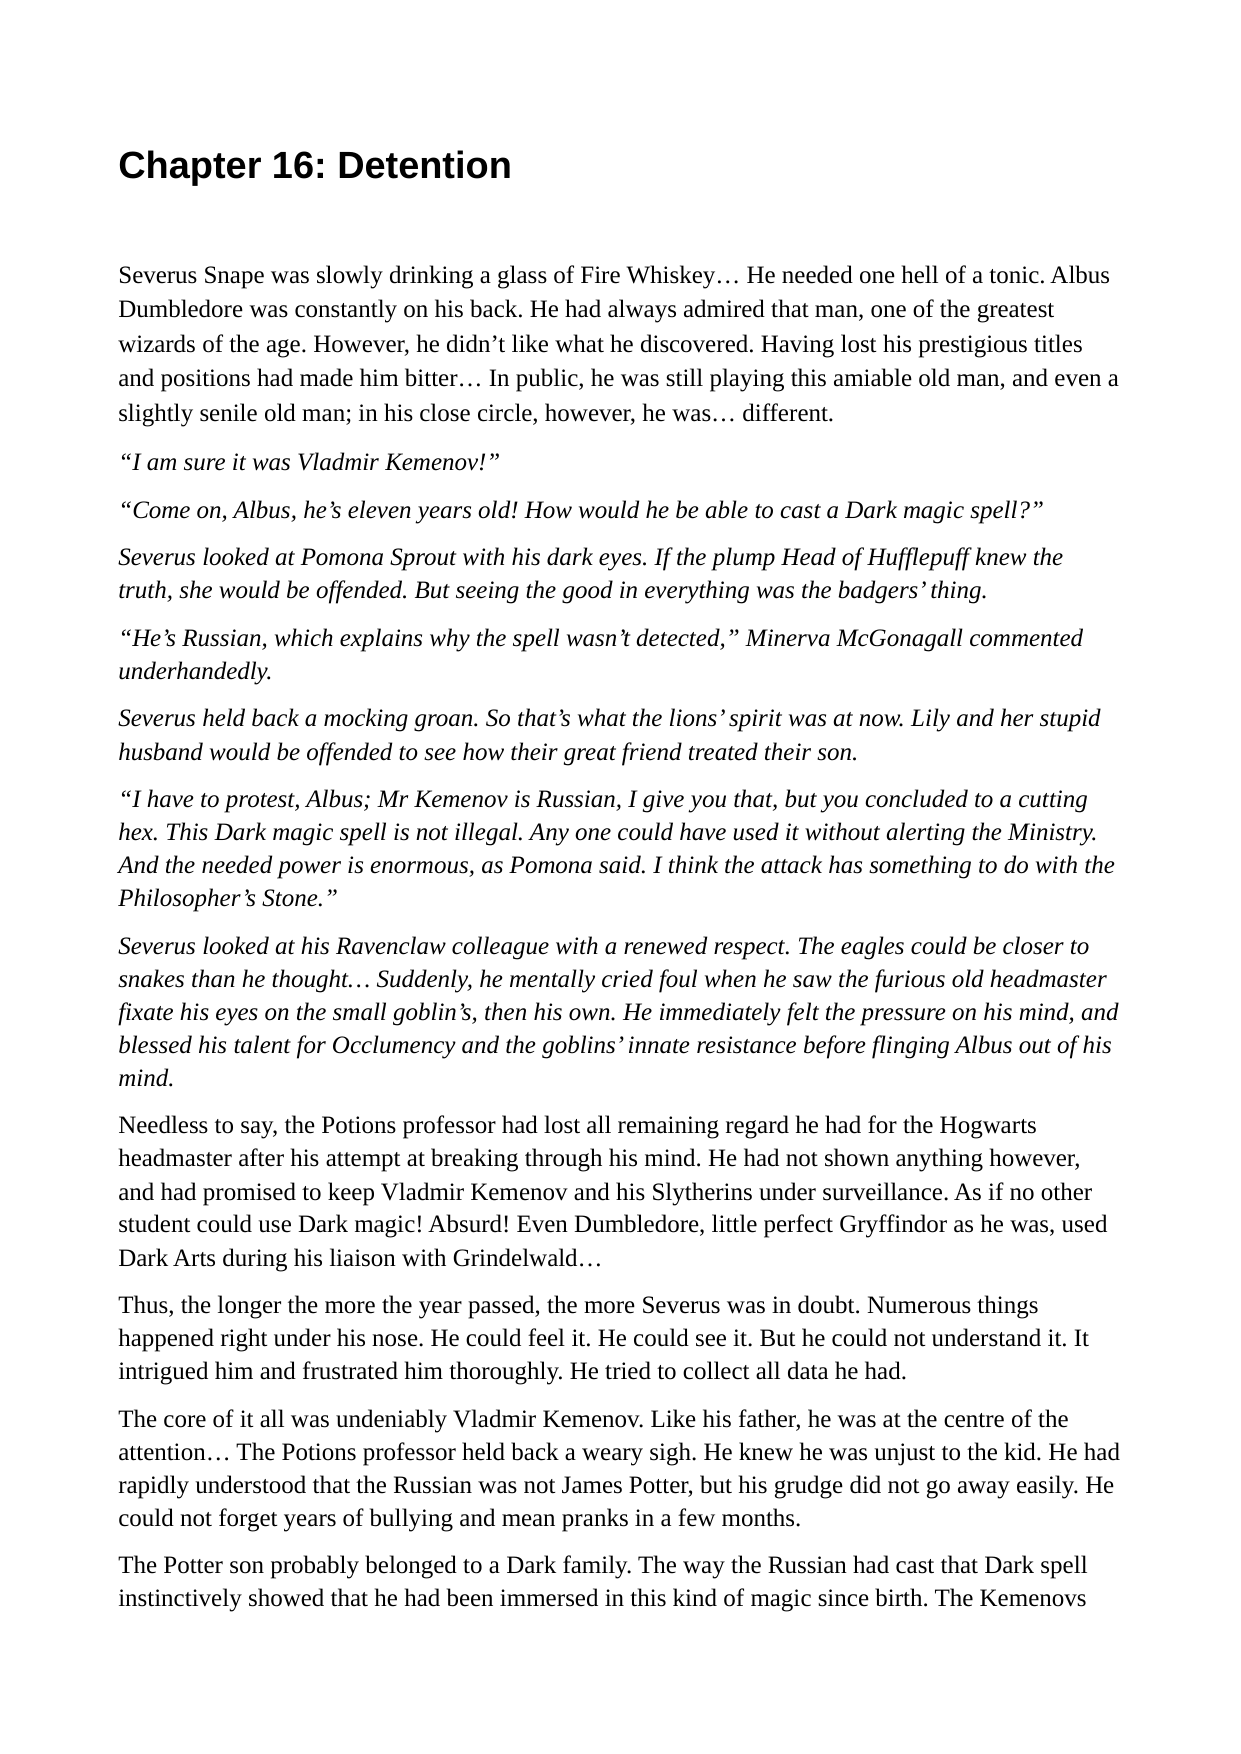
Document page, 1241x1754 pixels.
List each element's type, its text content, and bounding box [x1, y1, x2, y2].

text The Potter son probably belonged to a Dark family. The way the Russian had cast that Dark spell instinctively showed that he had been immersed in this kind of magic since birth. The Kemenovs [118, 1551, 1122, 1612]
text “I have to protest, Albus; Mr Kemenov is Russian, I give you that, but you concluded to a cutting hex. This Dark magic spell is not illegal. Any one could have used it without alerting the Ministry. And the needed power is enormous, as Pomona said. I think the attack has something to do with the Philosopher’s Stone.” [118, 784, 1122, 912]
text Needless to say, the Potions professor had lost all remaining regard he had for the Hogwarts headmaster after his attempt at breaking through his mind. He had not shown anything however, and had promised to keep Vladmir Kemenov and his Slytherins under surveillance. As if no other student could use Dark magic! Absurd! Even Dumbledore, little perfect Gryffindor as he was, used Dark Arts during his liaison with Grindelwald… [118, 1111, 1122, 1271]
text The core of it all was undeniably Vladmir Kemenov. Like his father, he was at the centre of the attention… The Potions professor held back a weary sigh. He knew he was unjust to the kid. He had rapidly understood that the Russian was not James Potter, but his grudge did not go away easily. He could not forget years of bullying and mean pranks in a few months. [118, 1404, 1122, 1532]
text “He’s Russian, which explains why the spell wasn’t detected,” Minerva McGonagall commented underhandedly. [118, 623, 1122, 685]
text “Come on, Albus, he’s eleven years old! How would he be able to cast a Dark magic spell?” [118, 495, 1122, 523]
text Severus held back a mocking groan. So that’s what the lions’ spirit was at now. Lily and her stupid husband would be offended to see how their great friend treated their son. [118, 703, 1122, 765]
text Severus looked at Pomona Sprout with his dark eyes. If the plump Head of Hufflepuff knew the truth, she would be offended. But seeing the good in everything was the badgers’ thing. [118, 542, 1122, 604]
text Severus looked at his Ravenclaw colleague with a renewed respect. The eagles could be closer to snakes than he thought… Suddenly, he mentally cried foul when he saw the furious old headmaster fixate his eyes on the small goblin’s, then his own. He immediately felt the pressure on his mind, and blessed his talent for Occlumency and the goblins’ innate resistance before flinging Albus out of his mind. [118, 931, 1122, 1092]
subtitle Chapter 16: Detention [118, 143, 1122, 187]
text Severus Snape was slowly drinking a glass of Fire Whiskey… He needed one hell of a tonic. Albus Dumbledore was constantly on his back. He had always admired that man, one of the greatest wizards of the age. However, he didn’t like what he discovered. Having lost his prestigious titles and positions had made him bitter… In public, he was still playing this amiable old man, and even a slightly senile old man; in his close circle, however, he was… different. [118, 260, 1122, 427]
text “I am sure it was Vladmir Kemenov!” [118, 447, 1122, 476]
text Thus, the longer the more the year passed, the more Severus was in doubt. Numerous things happened right under his nose. He could feel it. He could see it. But he could not understand it. It intrigued him and frustrated him thoroughly. He tried to collect all data he had. [118, 1290, 1122, 1385]
